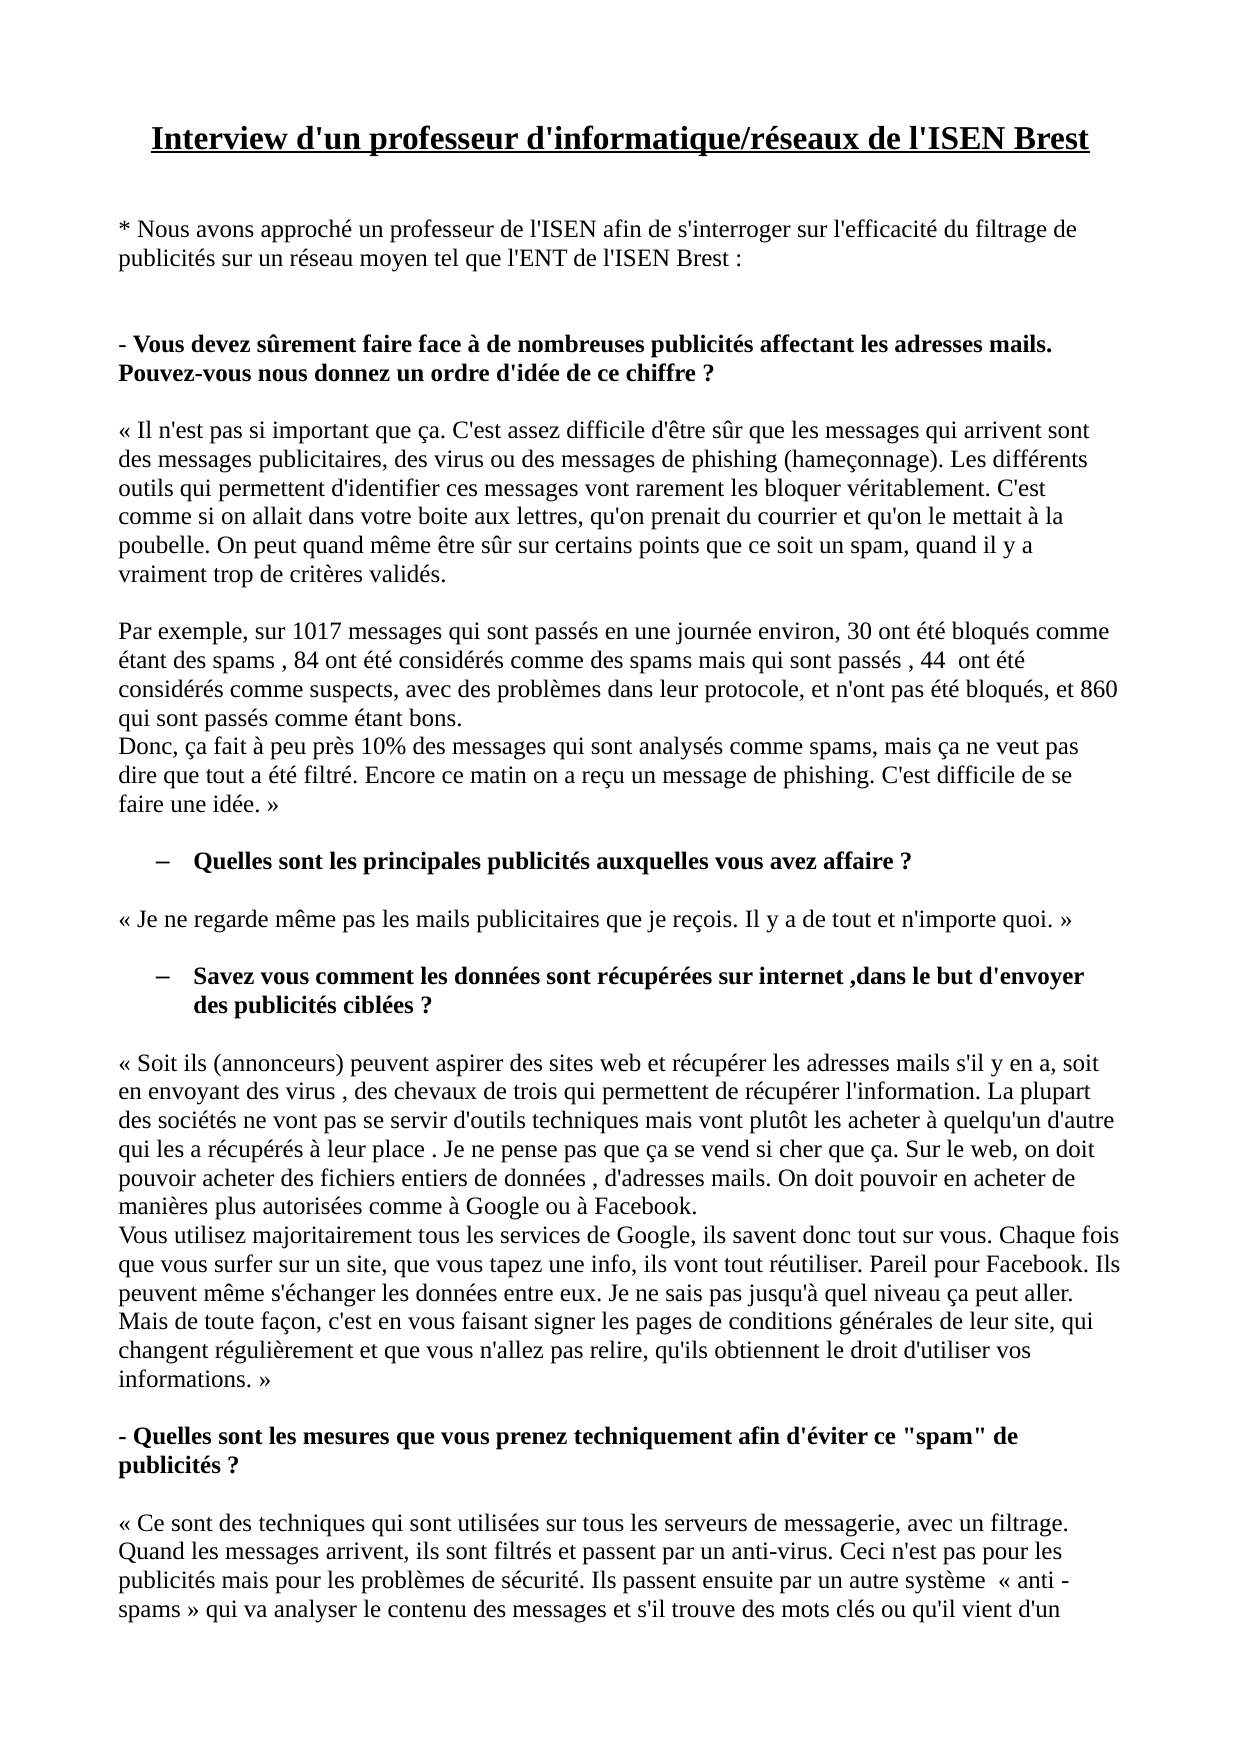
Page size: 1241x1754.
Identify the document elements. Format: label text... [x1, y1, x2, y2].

list Savez vous comment les données sont récupérées sur internet ,dans le but d'envoyer des publicités ciblées ? [156, 961, 1122, 1019]
text publicités sur un réseau moyen tel que l'ENT de l'ISEN Brest : [118, 243, 1122, 271]
text publicités ? [118, 1450, 1122, 1479]
text Pouvez-vous nous donnez un ordre d'idée de ce chiffre ? [118, 358, 1122, 386]
text « Soit ils (annonceurs) peuvent aspirer des sites web et récupérer les adresses mails s'il y en a, soit en envoyant des virus , des chevaux de trois qui permettent de récupérer l'information. La plupart des sociétés ne vont pas se servir d'outils techniques mais vont plutôt les acheter à quelqu'un d'autre qui les a récupérés à leur place . Je ne pense pas que ça se vend si cher que ça. Sur le web, on doit pouvoir acheter des fichiers entiers de données , d'adresses mails. On doit pouvoir en acheter de manières plus autorisées comme à Google ou à Facebook. [118, 1048, 1122, 1220]
text « Il n'est pas si important que ça. C'est assez difficile d'être sûr que les messages qui arrivent sont des messages publicitaires, des virus ou des messages de phishing (hameçonnage). Les différents outils qui permettent d'identifier ces messages vont rarement les bloquer véritablement. C'est comme si on allait dans votre boite aux lettres, qu'on prenait du courrier et qu'on le mettait à la poubelle. On peut quand même être sûr sur certains points que ce soit un spam, quand il y a vraiment trop de critères validés. [118, 415, 1122, 588]
text « Ce sont des techniques qui sont utilisées sur tous les serveurs de messagerie, avec un filtrage. Quand les messages arrivent, ils sont filtrés et passent par un anti-virus. Ceci n'est pas pour les publicités mais pour les problèmes de sécurité. Ils passent ensuite par un autre système « anti -spams » qui va analyser le contenu des messages et s'il trouve des mots clés ou qu'il vient d'un [118, 1508, 1122, 1623]
text Interview d'un professeur d'informatique/réseaux de l'ISEN Brest [118, 118, 1122, 156]
text - Vous devez sûrement faire face à de nombreuses publicités affectant les adresses mails. [118, 329, 1122, 358]
text - Quelles sont les mesures que vous prenez techniquement afin d'éviter ce "spam" de [118, 1421, 1122, 1450]
text Vous utilisez majoritairement tous les services de Google, ils savent donc tout sur vous. Chaque fois que vous surfer sur un site, que vous tapez une info, ils vont tout réutiliser. Pareil pour Facebook. Ils peuvent même s'échanger les données entre eux. Je ne sais pas jusqu'à quel niveau ça peut aller. Mais de toute façon, c'est en vous faisant signer les pages de conditions générales de leur site, qui changent régulièrement et que vous n'allez pas relire, qu'ils obtiennent le droit d'utiliser vos informations. » [118, 1220, 1122, 1393]
text Donc, ça fait à peu près 10% des messages qui sont analysés comme spams, mais ça ne veut pas dire que tout a été filtré. Encore ce matin on a reçu un message de phishing. C'est difficile de se faire une idée. » [118, 731, 1122, 818]
text Par exemple, sur 1017 messages qui sont passés en une journée environ, 30 ont été bloqués comme étant des spams , 84 ont été considérés comme des spams mais qui sont passés , 44 ont été considérés comme suspects, avec des problèmes dans leur protocole, et n'ont pas été bloqués, et 860 qui sont passés comme étant bons. [118, 616, 1122, 731]
list Quelles sont les principales publicités auxquelles vous avez affaire ? [156, 846, 1122, 875]
text « Je ne regarde même pas les mails publicitaires que je reçois. Il y a de tout et n'importe quoi. » [118, 904, 1122, 933]
text * Nous avons approché un professeur de l'ISEN afin de s'interroger sur l'efficacité du filtrage de [118, 214, 1122, 243]
